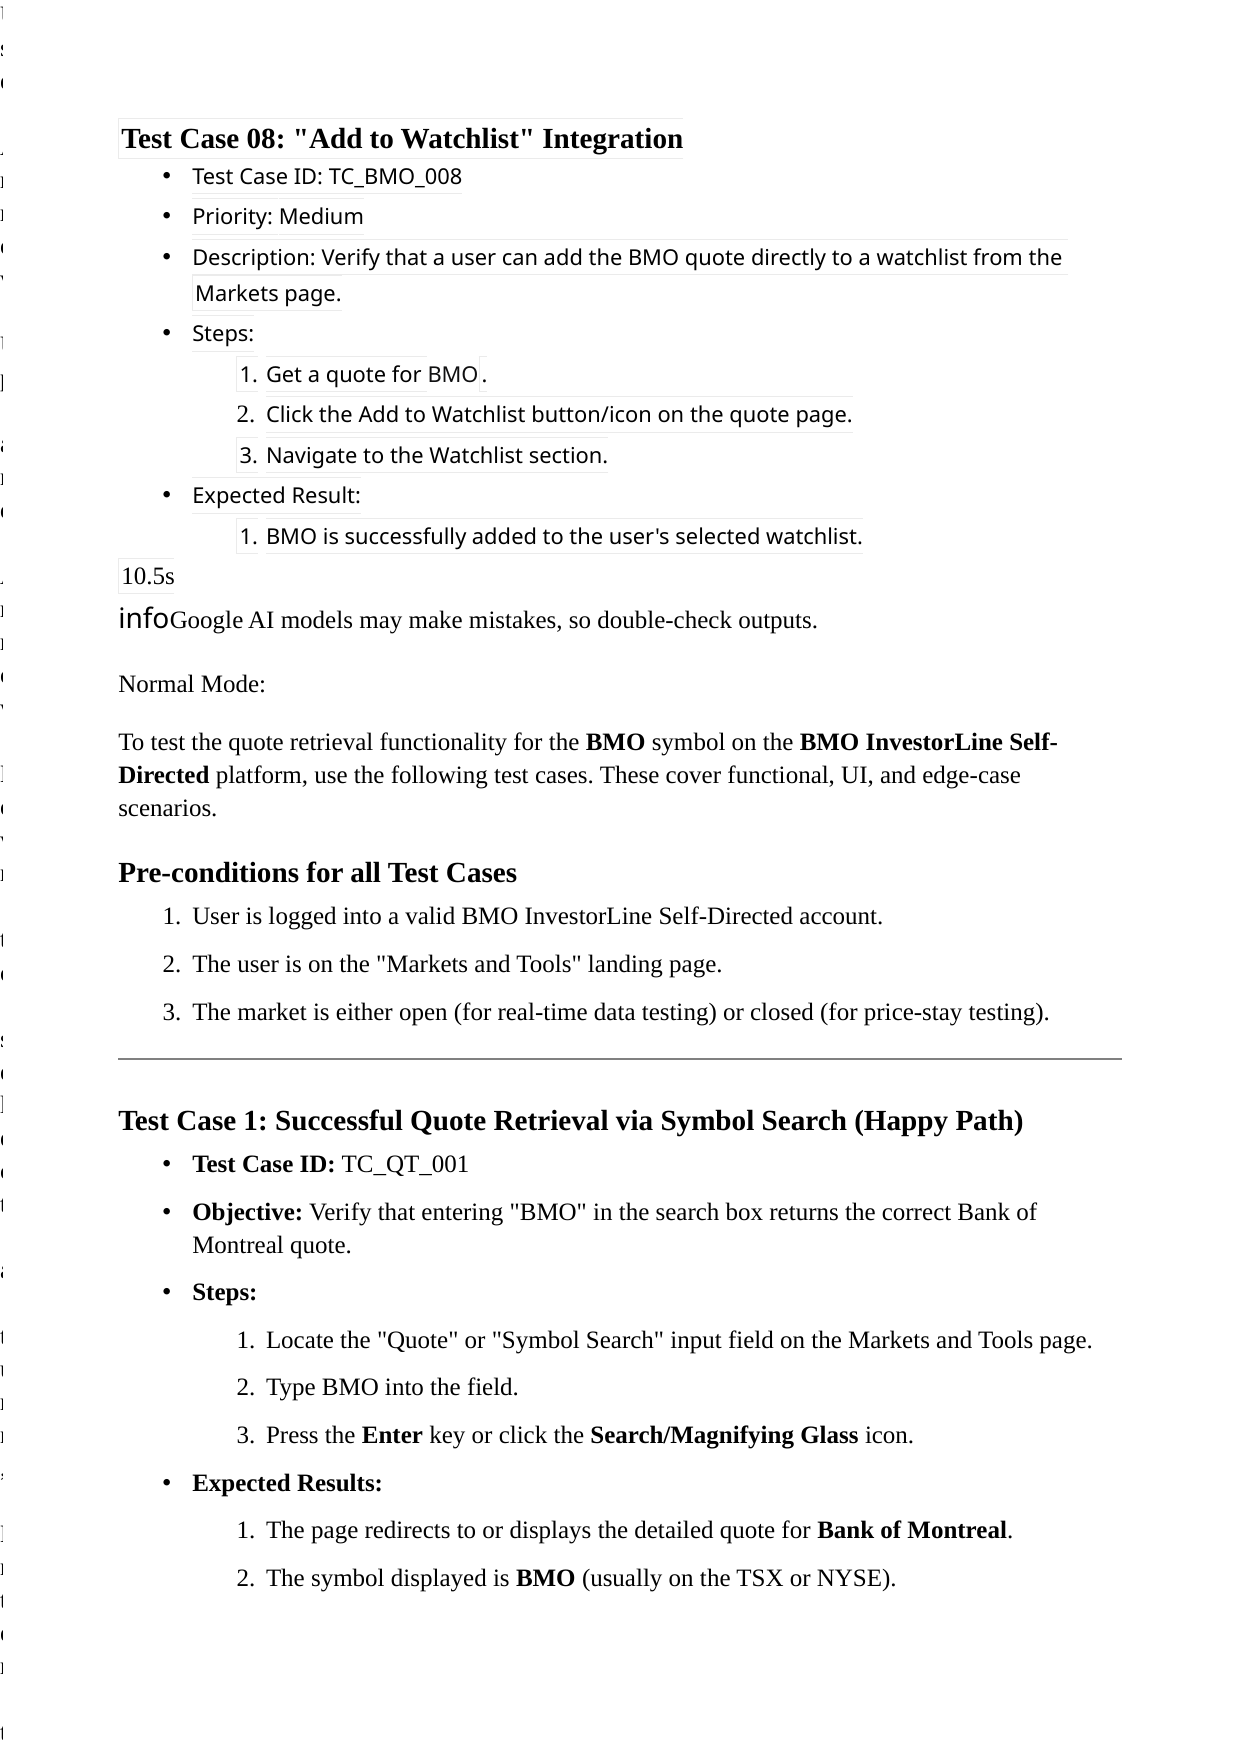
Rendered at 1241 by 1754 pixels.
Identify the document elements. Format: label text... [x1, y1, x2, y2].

list Test Case ID: TC_BMO_008 [162, 158, 1122, 193]
list Test Case ID: TC_QT_001 [162, 1149, 1122, 1178]
list Steps: [162, 1277, 1122, 1306]
list Description: Verify that a user can add the BMO quote directly to a watchlist from the Markets page. [162, 239, 1122, 310]
list Navigate to the Watchlist section. [237, 437, 1122, 472]
list BMO is successfully added to the user's selected watchlist. [237, 518, 1122, 553]
text To test the quote retrieval functionality for the BMO symbol on the BMO InvestorLine Self-Directed platform, use the following test cases. These cover functional, UI, and edge-case scenarios. [118, 727, 1122, 822]
list Get a quote for BMO. [480, 356, 1122, 391]
list Priority: Medium [162, 198, 1122, 234]
subtitle Test Case 1: Successful Quote Retrieval via Symbol Search (Happy Path) [118, 1103, 1122, 1137]
list Objective: Verify that entering "BMO" in the search box returns the correct Bank of Montreal quote. [162, 1197, 1122, 1258]
list Click the Add to Watchlist button/icon on the quote page. [236, 396, 1122, 432]
list The market is either open (for real-time data testing) or closed (for price-stay testing). [162, 997, 1122, 1025]
list Get a quote for BMO. [237, 356, 479, 391]
list Expected Result: [162, 477, 1122, 513]
subtitle Test Case 08: "Add to Watchlist" Integration [119, 118, 1122, 158]
text 10.5s [119, 558, 1122, 593]
list Type BMO into the field. [236, 1372, 1122, 1401]
text Normal Mode: [118, 669, 1122, 698]
list The symbol displayed is BMO (usually on the TSX or NYSE). [236, 1563, 1122, 1592]
text infoGoogle AI models may make mistakes, so double-check outputs. [118, 598, 1122, 637]
list Expected Results: [162, 1468, 1122, 1496]
list The user is on the "Markets and Tools" landing page. [162, 949, 1122, 978]
list User is logged into a valid BMO InvestorLine Self-Directed account. [162, 901, 1122, 930]
list Steps: [162, 315, 1122, 351]
list The page redirects to or displays the detailed quote for Bank of Montreal. [236, 1515, 1122, 1544]
list Locate the "Quote" or "Symbol Search" input field on the Markets and Tools page. [236, 1325, 1122, 1354]
subtitle Pre-conditions for all Test Cases [118, 855, 1122, 889]
list Press the Enter key or click the Search/Magnifying Glass icon. [236, 1420, 1122, 1449]
